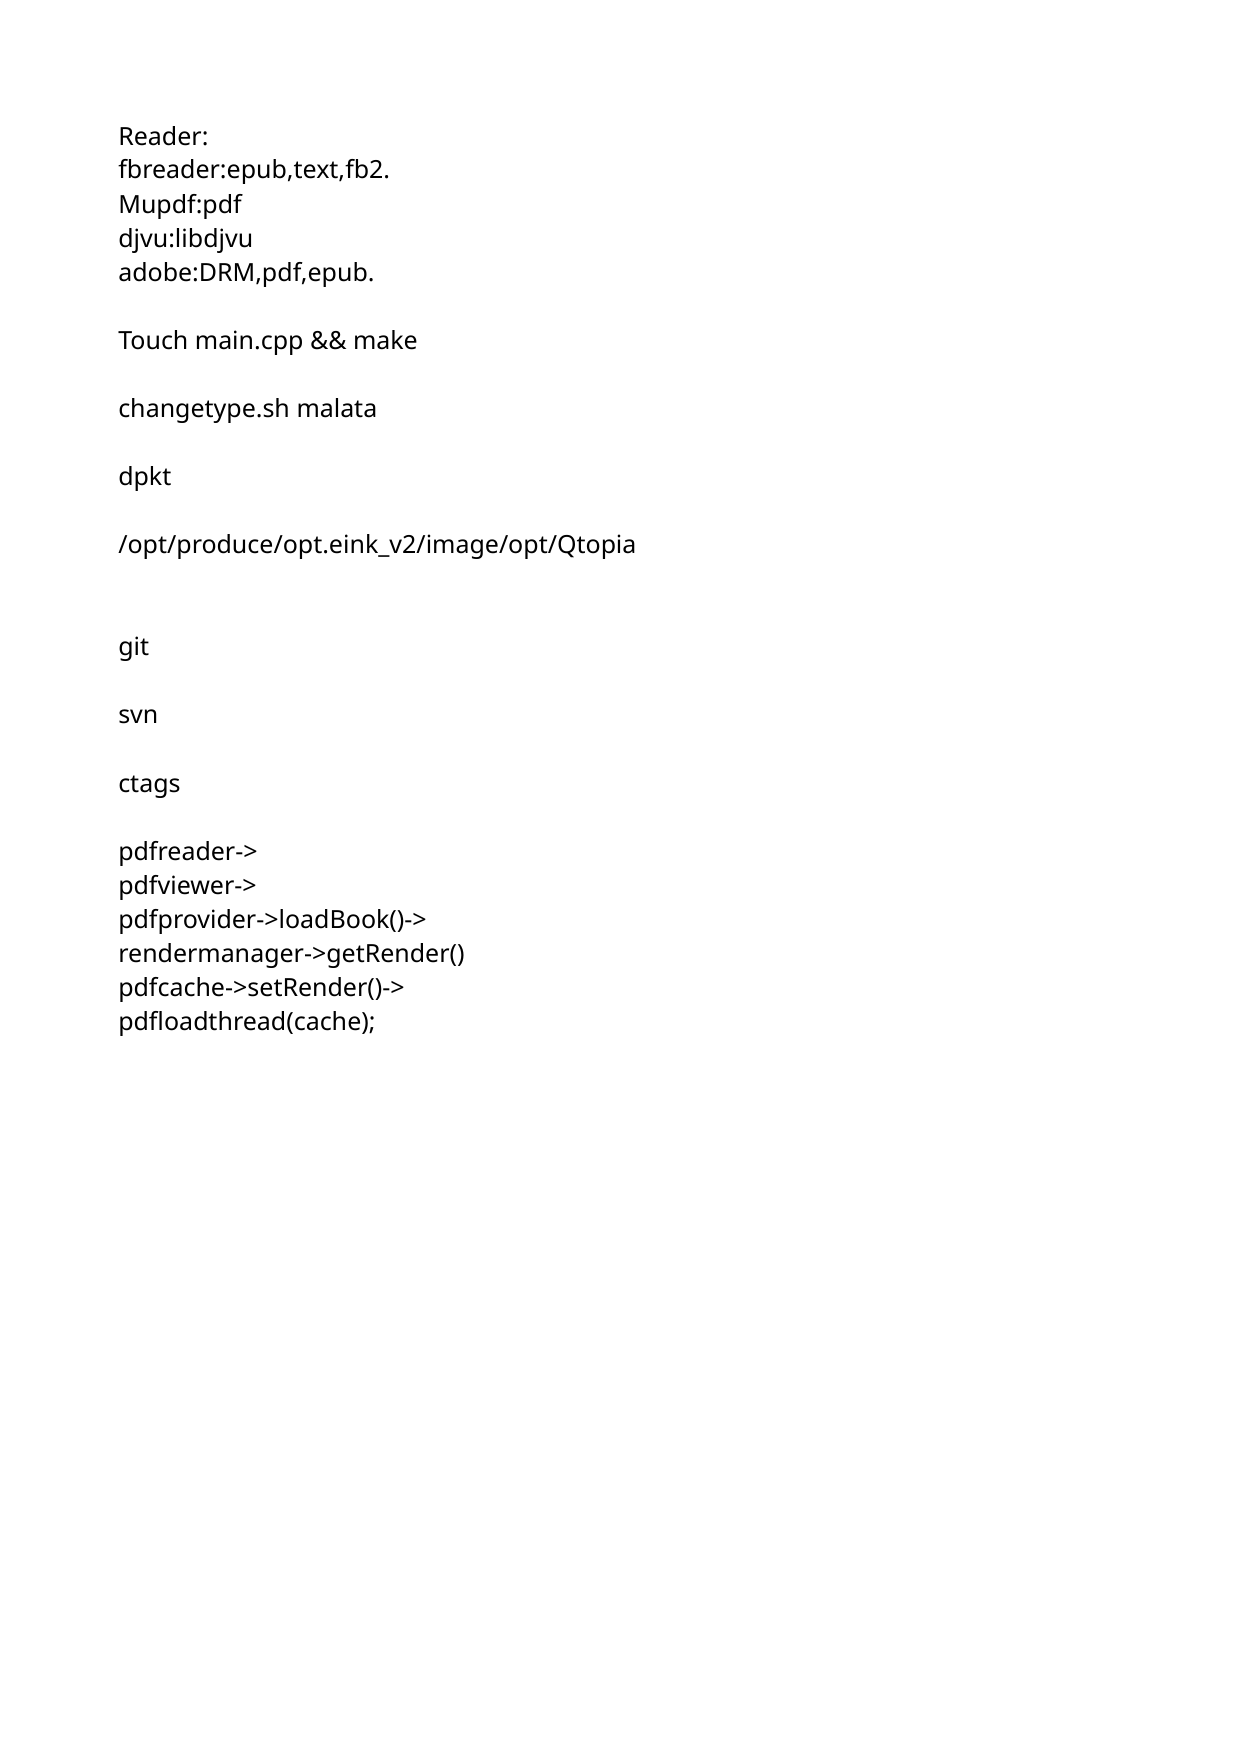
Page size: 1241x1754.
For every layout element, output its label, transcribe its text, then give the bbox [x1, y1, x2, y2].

text pdfprovider->loadBook()-> [118, 902, 1122, 936]
text pdfloadthread(cache); [118, 1004, 1122, 1038]
text fbreader:epub,text,fb2. [118, 152, 1122, 186]
text /opt/produce/opt.eink_v2/image/opt/Qtopia [118, 527, 1122, 561]
text changetype.sh malata [118, 391, 1122, 425]
text dpkt [118, 459, 1122, 493]
text Reader: [118, 118, 1122, 152]
text ctags [118, 765, 1122, 799]
text Mupdf:pdf [118, 186, 1122, 220]
text git [118, 629, 1122, 663]
text Touch main.cpp && make [118, 322, 1122, 357]
text rendermanager->getRender() [118, 936, 1122, 970]
text pdfviewer-> [118, 867, 1122, 902]
text pdfcache->setRender()-> [118, 970, 1122, 1004]
text svn [118, 697, 1122, 731]
text pdfreader-> [118, 833, 1122, 867]
text djvu:libdjvu [118, 220, 1122, 254]
text adobe:DRM,pdf,epub. [118, 254, 1122, 288]
